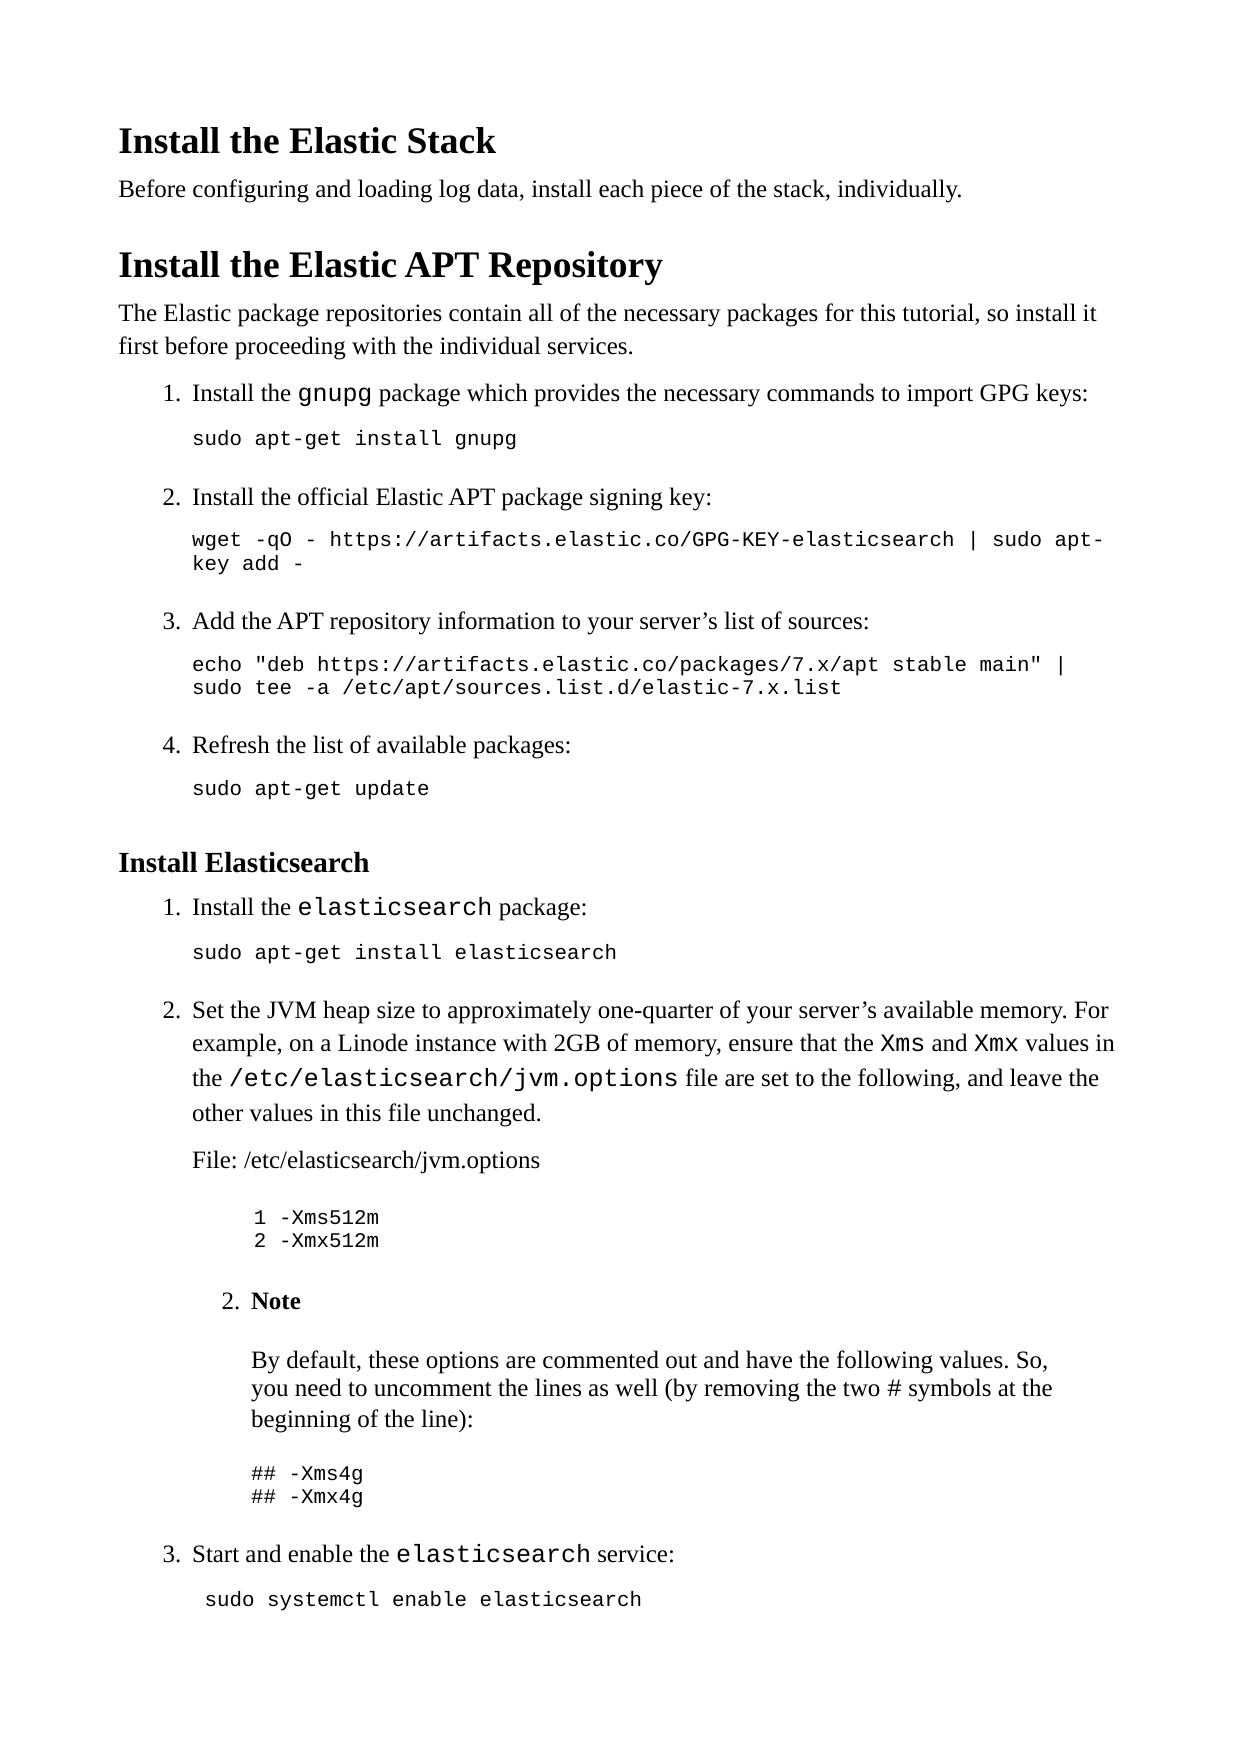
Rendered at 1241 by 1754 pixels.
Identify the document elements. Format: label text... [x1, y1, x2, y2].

subtitle File: /etc/elasticsearch/jvm.options [162, 1146, 1122, 1174]
list Install the elasticsearch package: [162, 892, 1122, 922]
list sudo systemctl enable elasticsearch [162, 1589, 1122, 1613]
text Before configuring and loading log data, install each piece of the stack, individually. [118, 174, 1122, 202]
list Start and enable the elasticsearch service: [162, 1539, 1122, 1570]
list ## -Xms4g [221, 1462, 1063, 1486]
list wget -qO - https://artifacts.elastic.co/GPG-KEY-elasticsearch | sudo apt-key add - [162, 529, 1122, 576]
subtitle Install the Elastic Stack [118, 118, 1122, 161]
list Set the JVM heap size to approximately one-quarter of your server’s available memory. For example, on a Linode instance with 2GB of memory, ensure that the Xms and Xmx values in the /etc/elasticsearch/jvm.options file are set to the following, and leave the other values in this file unchanged. [162, 995, 1122, 1127]
list ## -Xmx4g [221, 1486, 1063, 1510]
list sudo apt-get install elasticsearch [162, 942, 1122, 965]
list Refresh the list of available packages: [162, 730, 1122, 759]
subtitle Install Elasticsearch [118, 846, 1122, 879]
table_header 1 2 [251, 1204, 276, 1286]
table_header -Xms512m -Xmx512m [276, 1204, 392, 1286]
list Install the official Elastic APT package signing key: [162, 482, 1122, 510]
list echo "deb https://artifacts.elastic.co/packages/7.x/apt stable main" | sudo tee -a /etc/apt/sources.list.d/elastic-7.x.list [162, 653, 1122, 701]
list sudo apt-get update [162, 778, 1122, 802]
list Add the APT repository information to your server’s list of sources: [162, 606, 1122, 635]
list Note [221, 1286, 1063, 1315]
list By default, these options are commented out and have the following values. So, you need to uncomment the lines as well (by removing the two # symbols at the beginning of the line): [221, 1345, 1063, 1433]
list sudo apt-get install gnupg [162, 428, 1122, 452]
list Install the gnupg package which provides the necessary commands to import GPG keys: [162, 378, 1122, 409]
text The Elastic package repositories contain all of the necessary packages for this tutorial, so install it first before proceeding with the individual services. [118, 298, 1122, 359]
subtitle Install the Elastic APT Repository [118, 242, 1122, 285]
